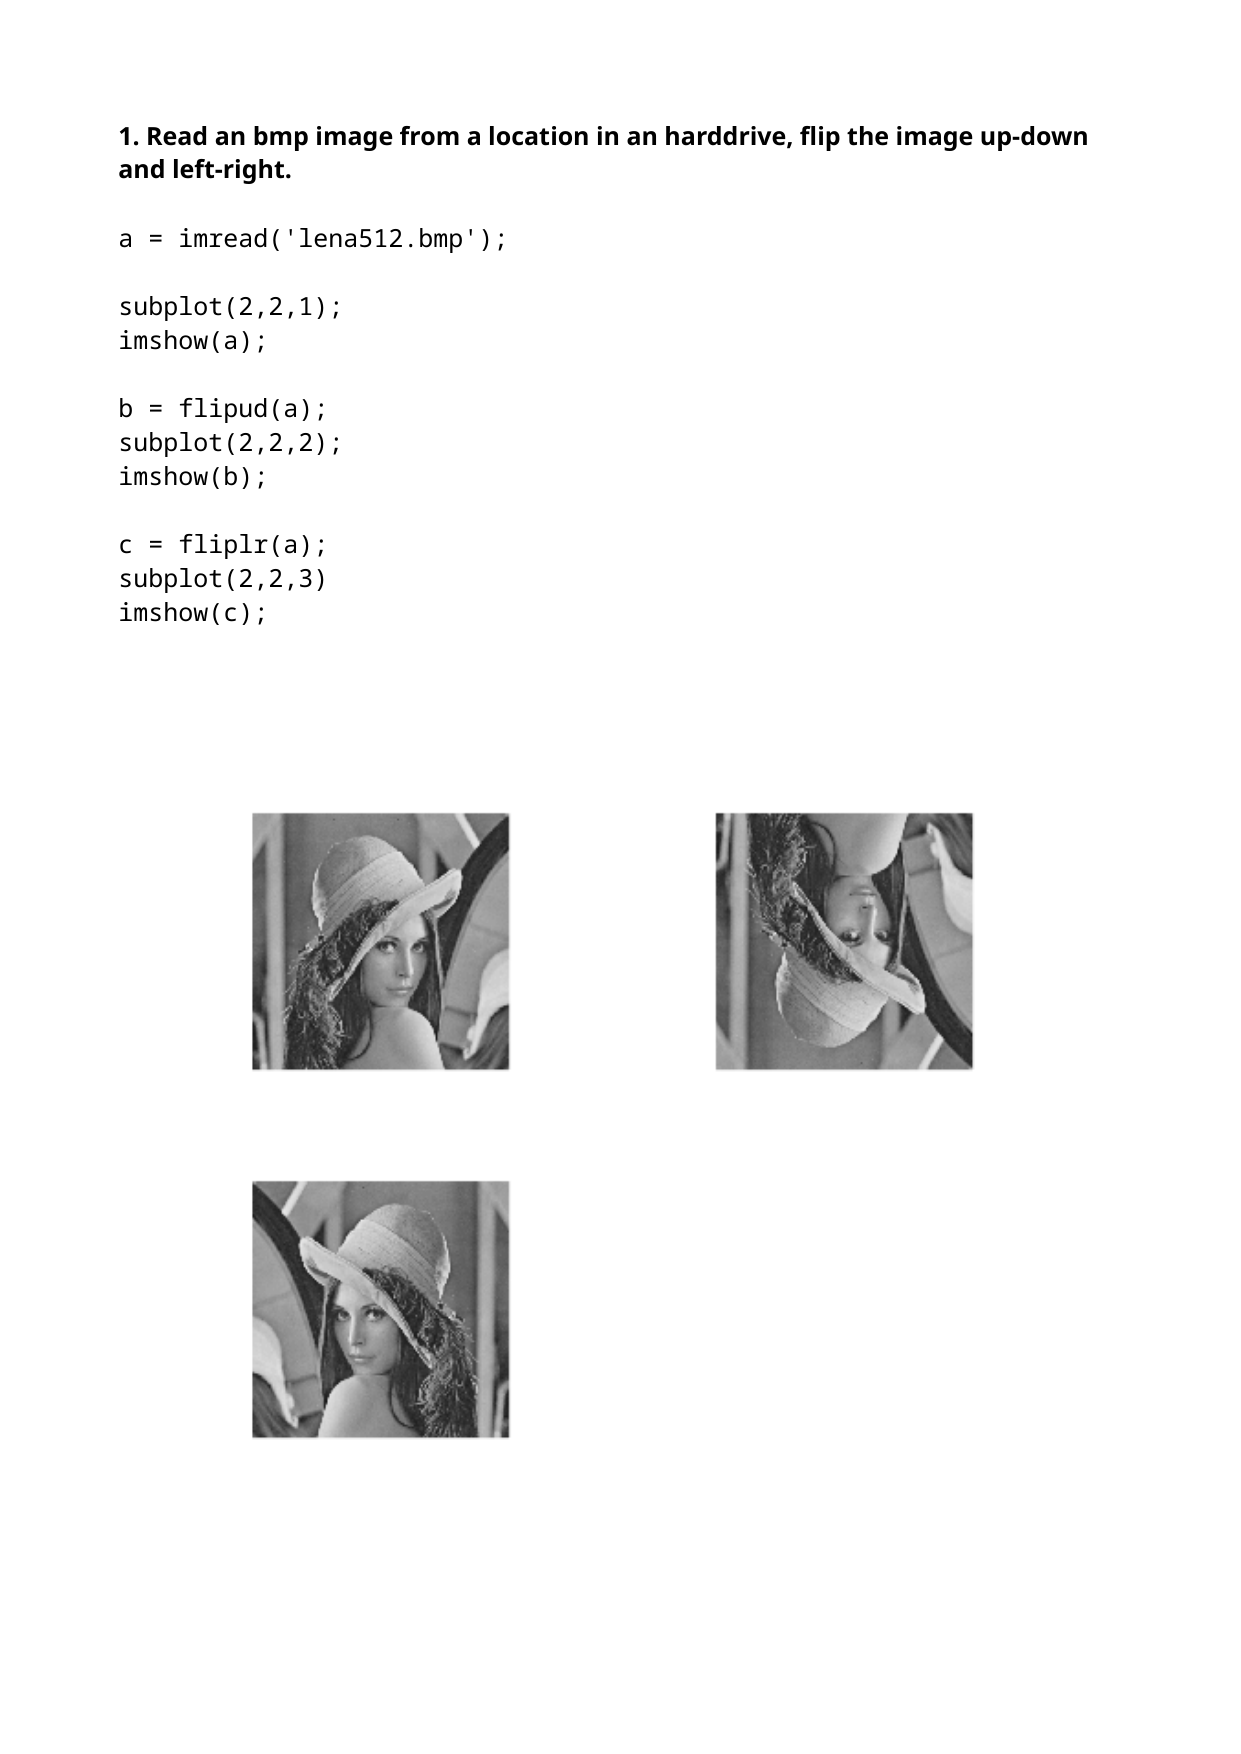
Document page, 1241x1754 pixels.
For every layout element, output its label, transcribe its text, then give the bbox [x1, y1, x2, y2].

text imshow(c); [118, 595, 1122, 629]
text subplot(2,2,2); [118, 425, 1122, 459]
text a = imread('lena512.bmp'); [118, 220, 1122, 254]
text 1. Read an bmp image from a location in an harddrive, flip the image up-down and left-right. [118, 118, 1122, 186]
picture [196, 766, 1026, 1491]
text imshow(a); [118, 322, 1122, 357]
text subplot(2,2,3) [118, 561, 1122, 595]
text b = flipud(a); [118, 391, 1122, 425]
text imshow(b); [118, 459, 1122, 493]
text subplot(2,2,1); [118, 288, 1122, 322]
text c = fliplr(a); [118, 527, 1122, 561]
